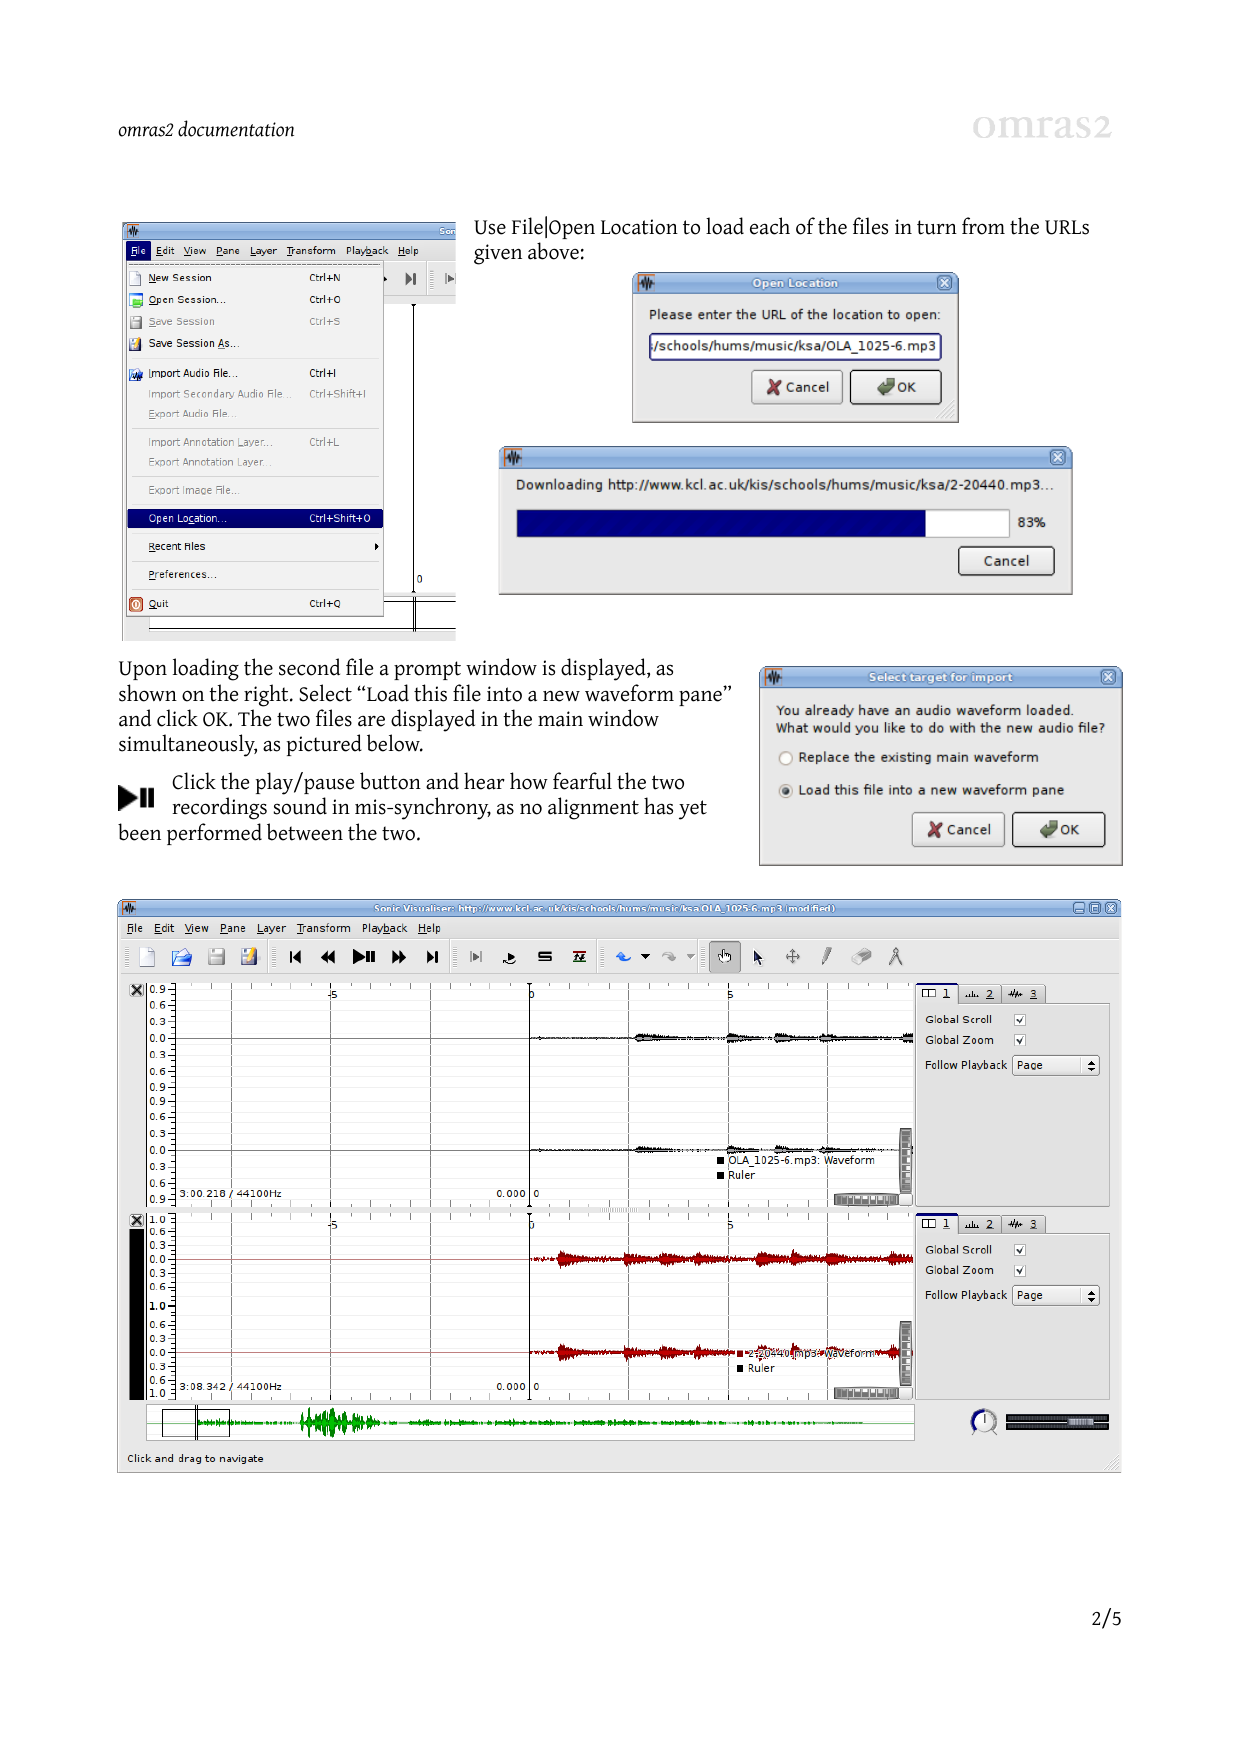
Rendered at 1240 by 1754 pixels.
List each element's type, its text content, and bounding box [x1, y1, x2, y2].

picture [122, 222, 456, 641]
picture [759, 666, 1123, 866]
picture [968, 89, 1118, 147]
picture [118, 785, 154, 811]
text Click the play/pause button and hear how fearful the two recordings sound in mis-synchrony, as no alignment has yet been performed between the two. [118, 770, 759, 846]
picture [632, 272, 959, 423]
text Use File|Open Location to load each of the files in turn from the URLs given above: [118, 215, 1122, 266]
text Upon loading the second file a prompt window is displayed, as shown on the right. Select “Load this file into a new waveform pane” and click OK. The two files are displayed in the main window simultaneously, as pictured below. [118, 656, 1122, 758]
picture [117, 899, 1122, 1473]
picture [498, 446, 1073, 595]
